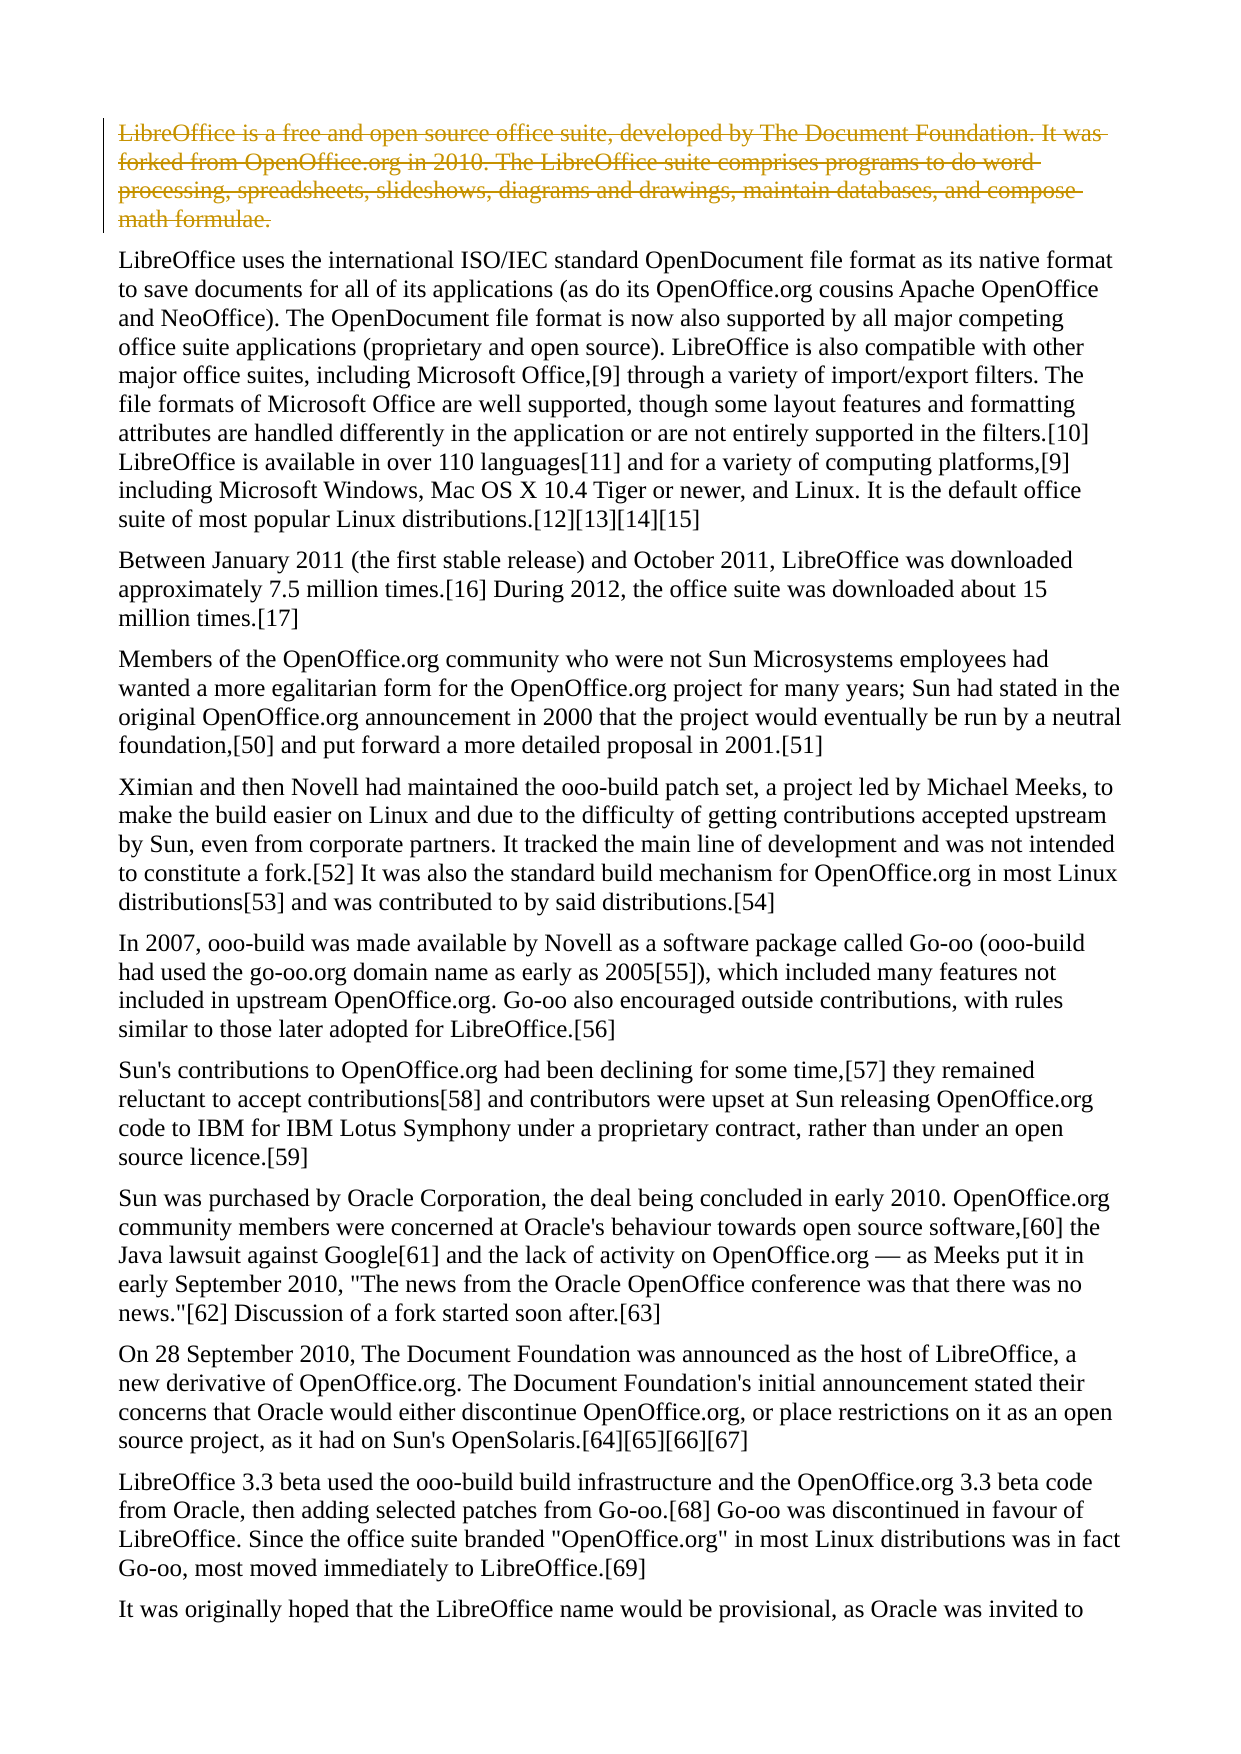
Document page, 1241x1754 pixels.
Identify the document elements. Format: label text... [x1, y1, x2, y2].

text On 28 September 2010, The Document Foundation was announced as the host of LibreOffice, a new derivative of OpenOffice.org. The Document Foundation's initial announcement stated their concerns that Oracle would either discontinue OpenOffice.org, or place restrictions on it as an open source project, as it had on Sun's OpenSolaris.[64][65][66][67] [118, 1339, 1122, 1454]
text Sun was purchased by Oracle Corporation, the deal being concluded in early 2010. OpenOffice.org community members were concerned at Oracle's behaviour towards open source software,[60] the Java lawsuit against Google[61] and the lack of activity on OpenOffice.org — as Meeks put it in early September 2010, "The news from the Oracle OpenOffice conference was that there was no news."[62] Discussion of a fork started soon after.[63] [118, 1183, 1122, 1327]
text Members of the OpenOffice.org community who were not Sun Microsystems employees had wanted a more egalitarian form for the OpenOffice.org project for many years; Sun had stated in the original OpenOffice.org announcement in 2000 that the project would eventually be run by a neutral foundation,[50] and put forward a more detailed proposal in 2001.[51] [118, 644, 1122, 759]
text Between January 2011 (the first stable release) and October 2011, LibreOffice was downloaded approximately 7.5 million times.[16] During 2012, the office suite was downloaded about 15 million times.[17] [118, 546, 1122, 632]
text LibreOffice uses the international ISO/IEC standard OpenDocument file format as its native format to save documents for all of its applications (as do its OpenOffice.org cousins Apache OpenOffice and NeoOffice). The OpenDocument file format is now also supported by all major competing office suite applications (proprietary and open source). LibreOffice is also compatible with other major office suites, including Microsoft Office,[9] through a variety of import/export filters. The file formats of Microsoft Office are well supported, though some layout features and formatting attributes are handled differently in the application or are not entirely supported in the filters.[10] LibreOffice is available in over 110 languages[11] and for a variety of computing platforms,[9] including Microsoft Windows, Mac OS X 10.4 Tiger or newer, and Linux. It is the default office suite of most popular Linux distributions.[12][13][14][15] [118, 246, 1122, 533]
text Sun's contributions to OpenOffice.org had been declining for some time,[57] they remained reluctant to accept contributions[58] and contributors were upset at Sun releasing OpenOffice.org code to IBM for IBM Lotus Symphony under a proprietary contract, rather than under an open source licence.[59] [118, 1056, 1122, 1171]
text It was originally hoped that the LibreOffice name would be provisional, as Oracle was invited to [118, 1594, 1122, 1623]
text In 2007, ooo-build was made available by Novell as a software package called Go-oo (ooo-build had used the go-oo.org domain name as early as 2005[55]), which included many features not included in upstream OpenOffice.org. Go-oo also encouraged outside contributions, with rules similar to those later adopted for LibreOffice.[56] [118, 928, 1122, 1043]
text Ximian and then Novell had maintained the ooo-build patch set, a project led by Michael Meeks, to make the build easier on Linux and due to the difficulty of getting contributions accepted upstream by Sun, even from corporate partners. It tracked the main line of development and was not intended to constitute a fork.[52] It was also the standard build mechanism for OpenOffice.org in most Linux distributions[53] and was contributed to by said distributions.[54] [118, 772, 1122, 916]
text LibreOffice 3.3 beta used the ooo-build build infrastructure and the OpenOffice.org 3.3 beta code from Oracle, then adding selected patches from Go-oo.[68] Go-oo was discontinued in favour of LibreOffice. Since the office suite branded "OpenOffice.org" in most Linux distributions was in fact Go-oo, most moved immediately to LibreOffice.[69] [118, 1467, 1122, 1582]
